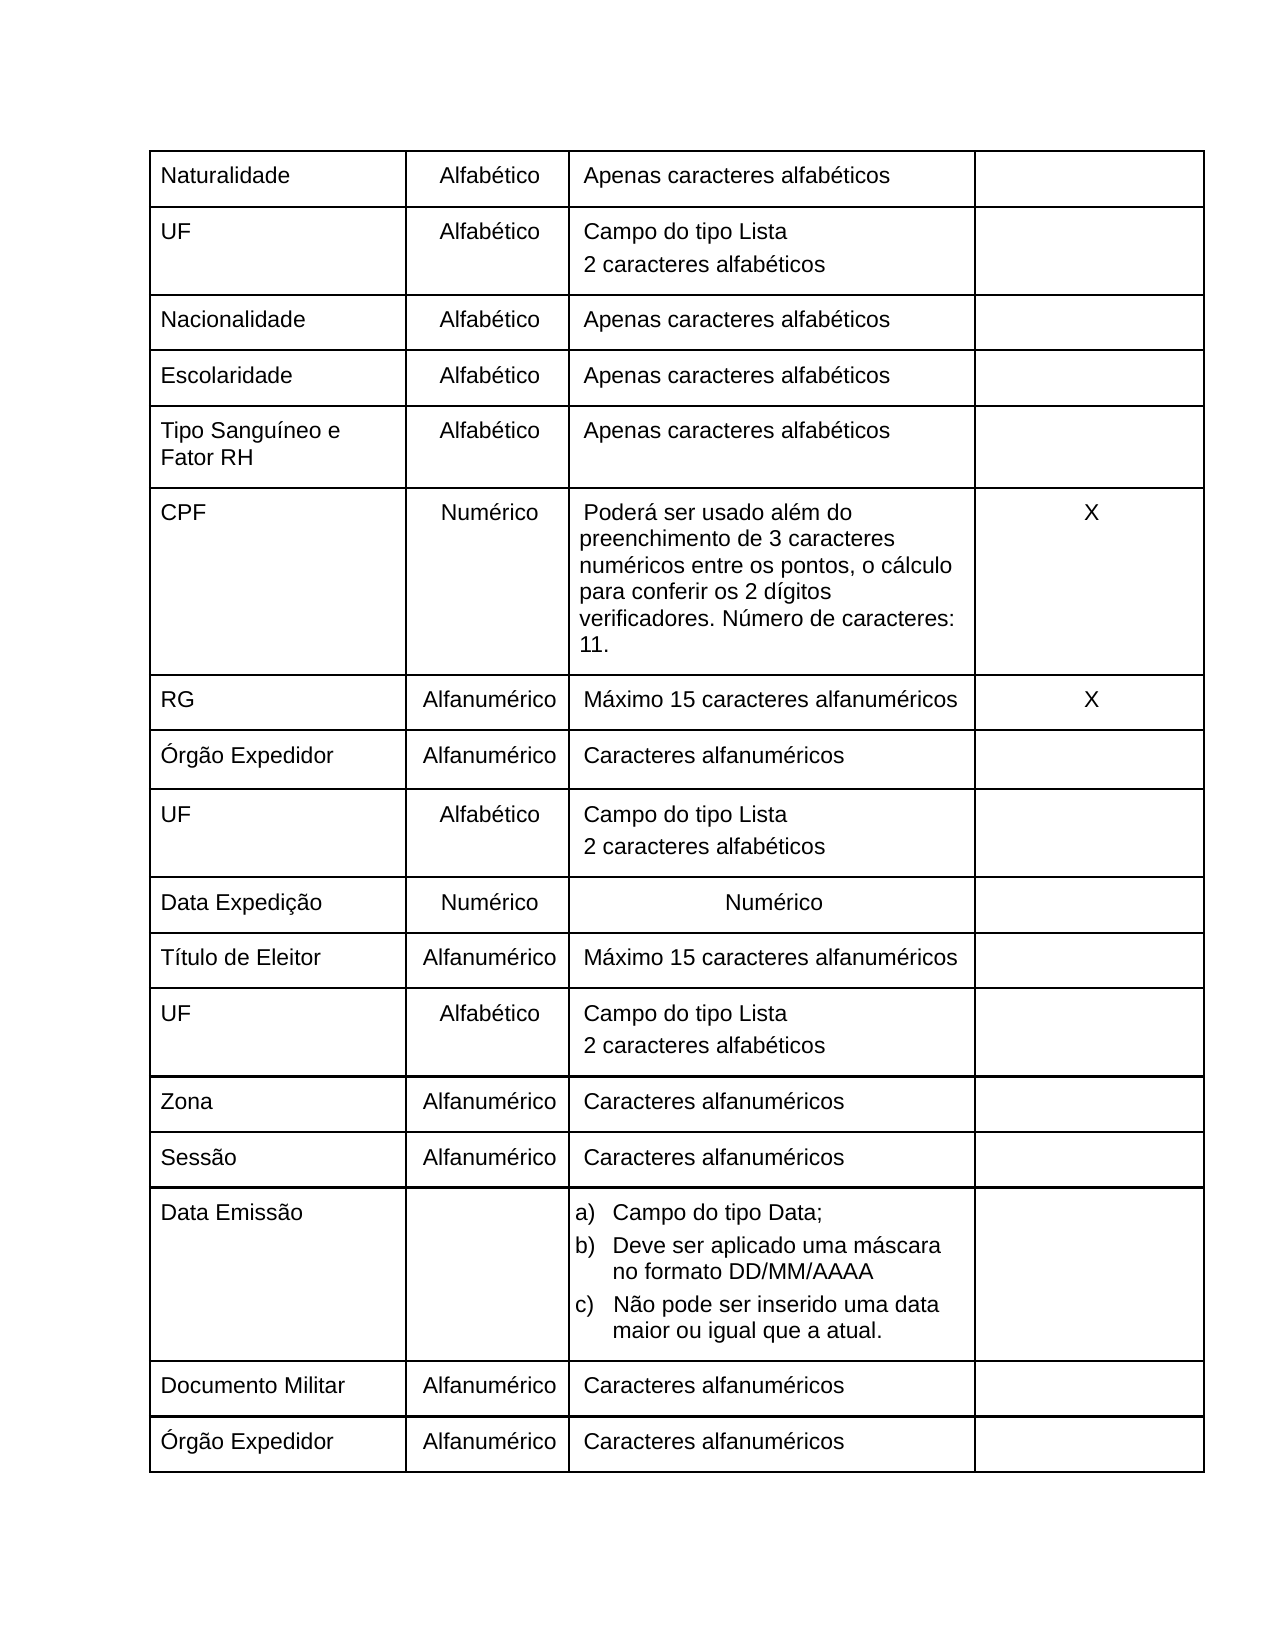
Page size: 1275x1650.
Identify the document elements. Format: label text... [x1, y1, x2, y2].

table_cell Campo do tipo Lista 2 caracteres alfabéticos [570, 989, 974, 1075]
table_cell [976, 790, 1203, 876]
table_cell Numérico [570, 878, 974, 932]
table_cell Apenas caracteres alfabéticos [570, 296, 974, 349]
table_cell Numérico [407, 878, 568, 932]
table_cell Poderá ser usado além do preenchimento de 3 caracteres numéricos entre os pontos, o cálculo para conferir os 2 dígitos verificadores. Número de caracteres: 11. [570, 489, 974, 674]
table_cell [976, 1418, 1203, 1471]
table_cell Apenas caracteres alfabéticos [570, 407, 974, 487]
table_cell Numérico [407, 489, 568, 674]
table_cell Alfabético [407, 208, 568, 294]
table_cell Zona [151, 1078, 405, 1131]
table_cell RG [151, 676, 405, 729]
table_cell Alfabético [407, 989, 568, 1075]
table_cell [976, 407, 1203, 487]
table_cell Caracteres alfanuméricos [570, 1133, 974, 1186]
table_cell Alfabético [407, 790, 568, 876]
table_cell Campo do tipo Lista 2 caracteres alfabéticos [570, 790, 974, 876]
table_cell Caracteres alfanuméricos [570, 731, 974, 788]
table_cell Naturalidade [151, 152, 405, 206]
table_cell CPF [151, 489, 405, 674]
table_cell Data Emissão [151, 1189, 405, 1360]
table_cell Alfabético [407, 351, 568, 405]
table_cell Caracteres alfanuméricos [570, 1078, 974, 1131]
table_cell Alfabético [407, 296, 568, 349]
table_cell Máximo 15 caracteres alfanuméricos [570, 676, 974, 729]
table_cell [976, 351, 1203, 405]
table_cell Apenas caracteres alfabéticos [570, 152, 974, 206]
table_cell X [976, 489, 1203, 674]
table_cell [976, 152, 1203, 206]
table_cell [976, 208, 1203, 294]
table_cell Documento Militar [151, 1362, 405, 1415]
table_cell [976, 1078, 1203, 1131]
table_cell Caracteres alfanuméricos [570, 1418, 974, 1471]
table_cell Máximo 15 caracteres alfanuméricos [570, 934, 974, 987]
table_cell X [976, 676, 1203, 729]
table_cell Tipo Sanguíneo e Fator RH [151, 407, 405, 487]
table_cell Alfabético [407, 407, 568, 487]
table_cell Alfanumérico [407, 1418, 568, 1471]
table_cell UF [151, 989, 405, 1075]
table_cell [976, 296, 1203, 349]
table_cell Apenas caracteres alfabéticos [570, 351, 974, 405]
table_cell Sessão [151, 1133, 405, 1186]
table_cell Órgão Expedidor [151, 1418, 405, 1471]
table_cell Alfanumérico [407, 1362, 568, 1415]
table_cell [407, 1189, 568, 1360]
table_cell Escolaridade [151, 351, 405, 405]
table_cell Alfanumérico [407, 1133, 568, 1186]
table_cell UF [151, 208, 405, 294]
table_cell [976, 989, 1203, 1075]
table_cell Órgão Expedidor [151, 731, 405, 788]
table_cell Nacionalidade [151, 296, 405, 349]
table_cell [976, 1133, 1203, 1186]
table_cell Data Expedição [151, 878, 405, 932]
table_cell Título de Eleitor [151, 934, 405, 987]
table_cell [976, 878, 1203, 932]
table_cell Alfanumérico [407, 676, 568, 729]
table_cell UF [151, 790, 405, 876]
table_cell [976, 731, 1203, 788]
table_cell [976, 1362, 1203, 1415]
table_cell Alfabético [407, 152, 568, 206]
table_cell [976, 934, 1203, 987]
table_cell Caracteres alfanuméricos [570, 1362, 974, 1415]
table_cell Alfanumérico [407, 731, 568, 788]
table_cell [976, 1189, 1203, 1360]
table_cell Campo do tipo Lista 2 caracteres alfabéticos [570, 208, 974, 294]
table_cell a) Campo do tipo Data; b) Deve ser aplicado uma máscara no formato DD/MM/AAAA c) Não pode ser inserido uma data maior ou igual que a atual. [570, 1189, 974, 1360]
table_cell Alfanumérico [407, 934, 568, 987]
table_cell Alfanumérico [407, 1078, 568, 1131]
